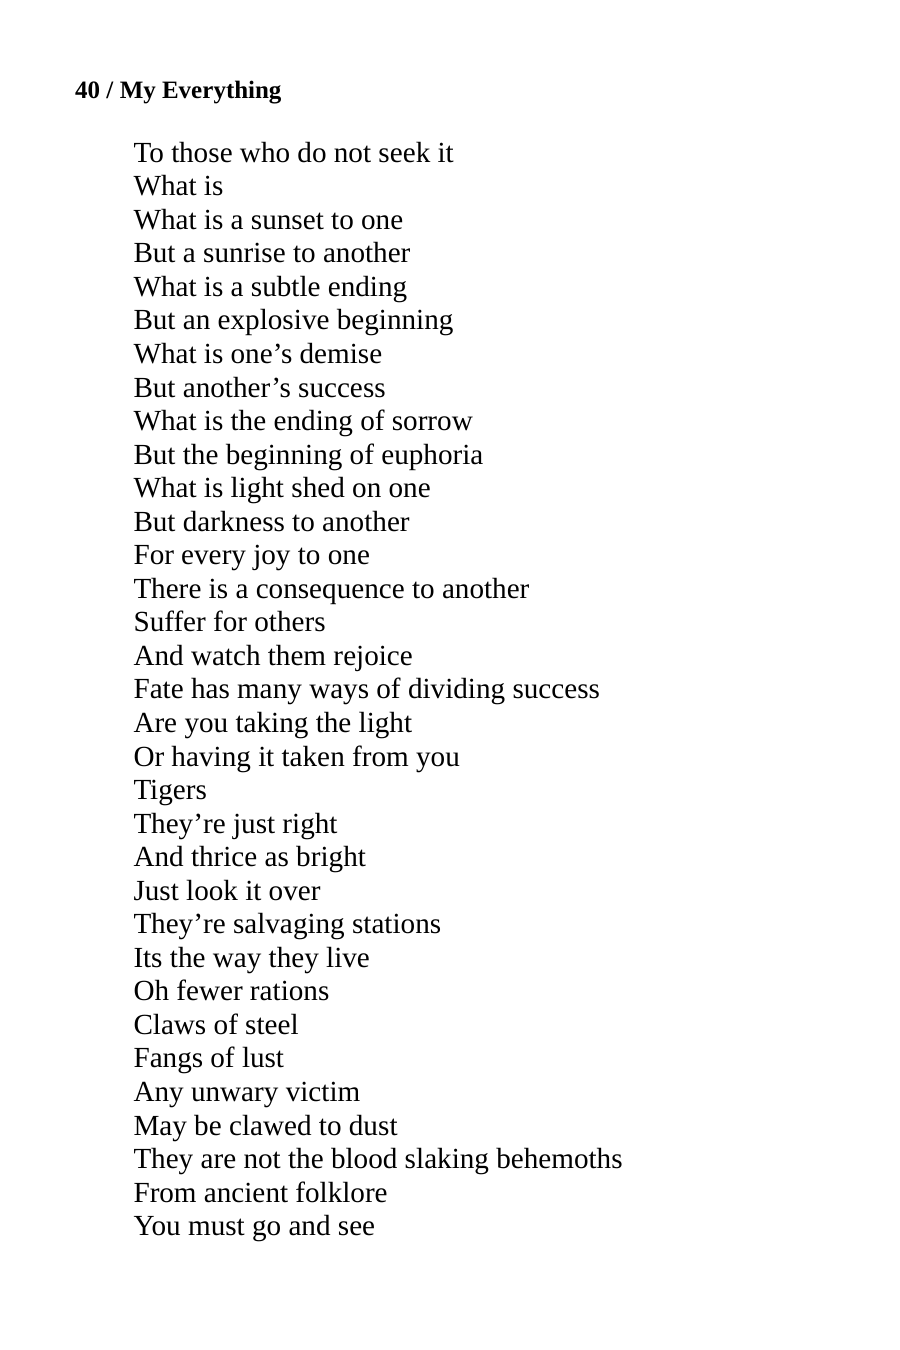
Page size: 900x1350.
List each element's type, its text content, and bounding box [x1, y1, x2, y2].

text Are you taking the light [75, 705, 825, 739]
text They’re just right [75, 806, 825, 839]
text You must go and see [75, 1208, 825, 1242]
text What is one’s demise [75, 336, 825, 370]
text Or having it taken from you [75, 739, 825, 772]
text What is a subtle ending [75, 269, 825, 303]
text From ancient folklore [75, 1175, 825, 1208]
text Its the way they live [75, 940, 825, 973]
text What is light shed on one [75, 470, 825, 504]
text Oh fewer rations [75, 973, 825, 1007]
text But another’s success [75, 370, 825, 403]
text For every joy to one [75, 537, 825, 571]
text But the beginning of euphoria [75, 437, 825, 470]
text And watch them rejoice [75, 638, 825, 672]
text Claws of steel [75, 1007, 825, 1041]
text But a sunrise to another [75, 236, 825, 269]
text Fangs of lust [75, 1041, 825, 1074]
text May be clawed to dust [75, 1108, 825, 1141]
text And thrice as bright [75, 839, 825, 873]
text There is a consequence to another [75, 571, 825, 604]
text But an explosive beginning [75, 303, 825, 336]
text Any unwary victim [75, 1074, 825, 1108]
text Suffer for others [75, 604, 825, 638]
text What is [75, 168, 825, 202]
text But darkness to another [75, 504, 825, 537]
text Fate has many ways of dividing success [75, 672, 825, 705]
text Tigers [75, 772, 825, 806]
text To those who do not seek it [75, 135, 825, 168]
text They are not the blood slaking behemoths [75, 1141, 825, 1175]
text Just look it over [75, 873, 825, 906]
text They’re salvaging stations [75, 906, 825, 940]
text What is a sunset to one [75, 202, 825, 236]
text What is the ending of sorrow [75, 403, 825, 437]
